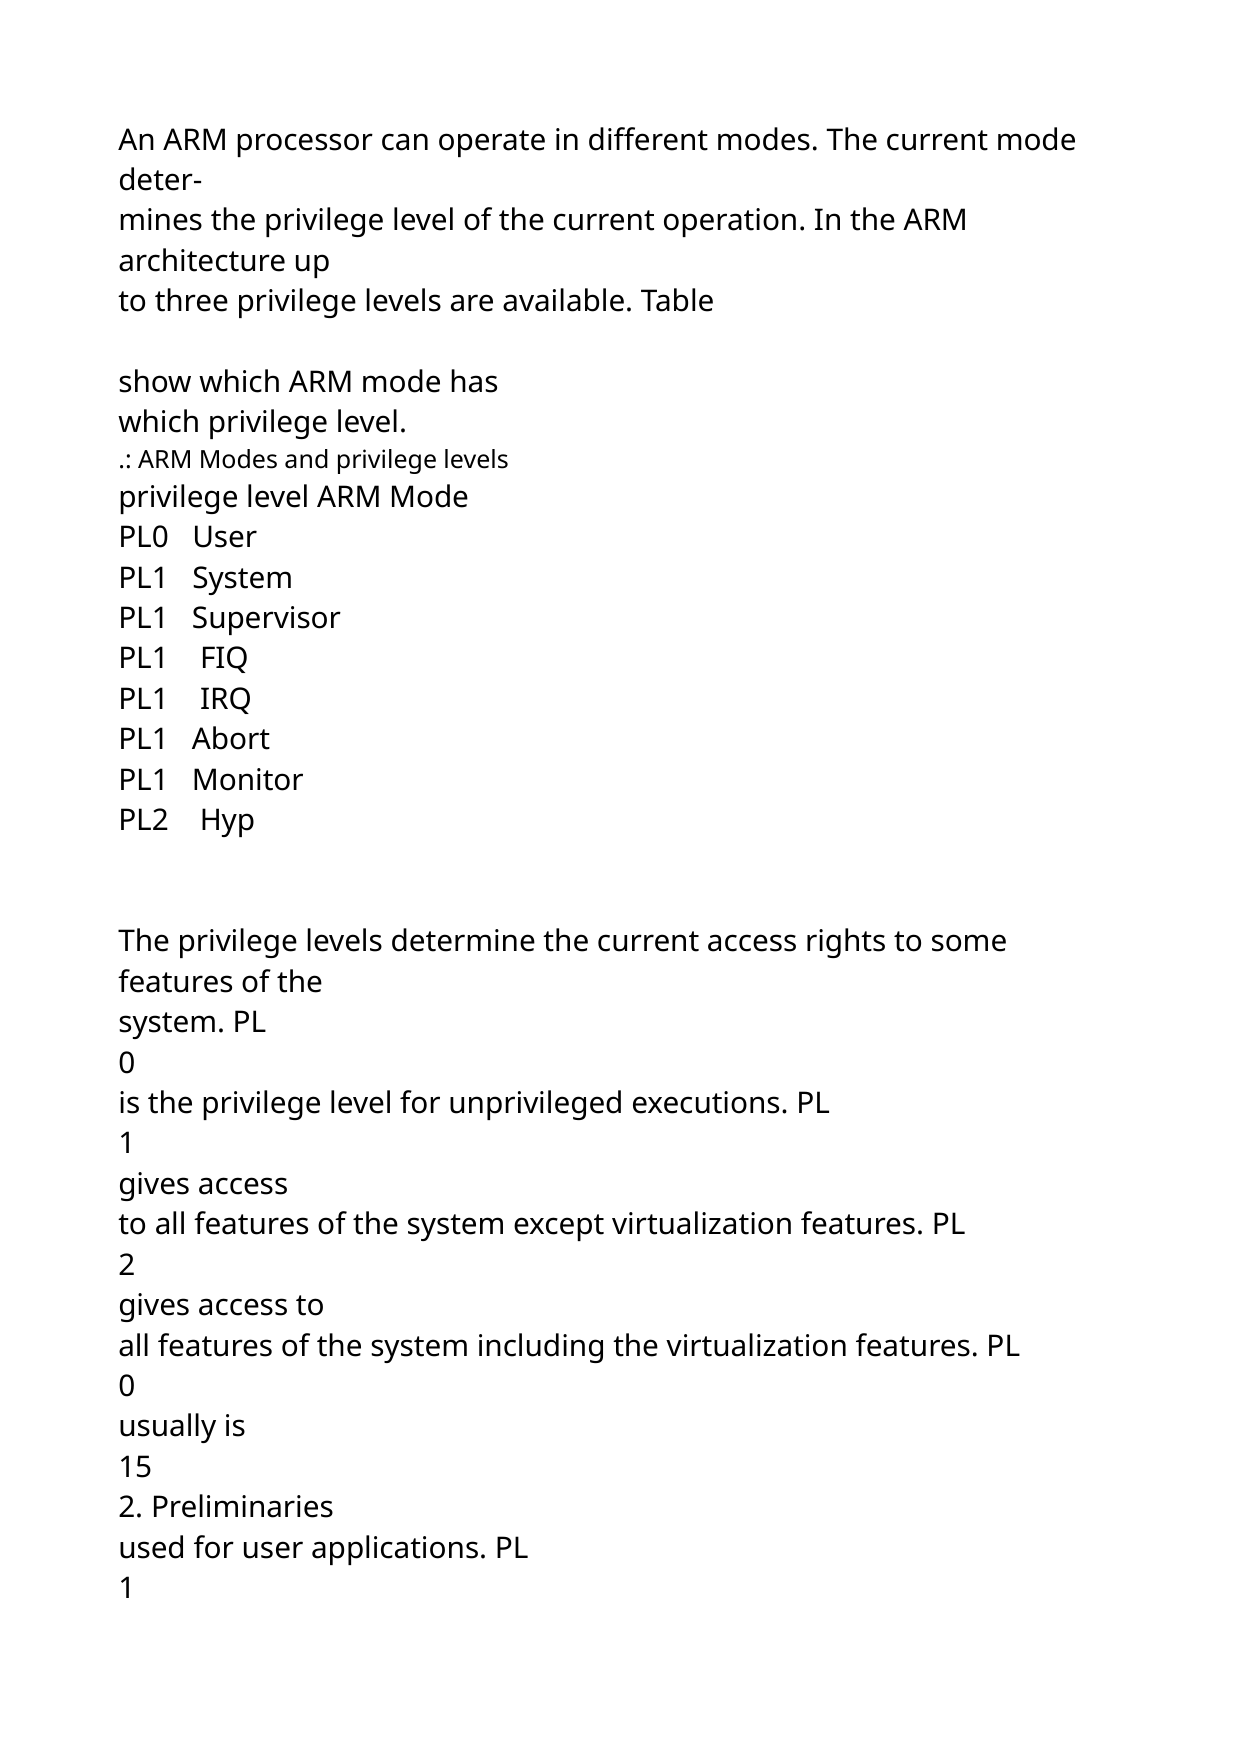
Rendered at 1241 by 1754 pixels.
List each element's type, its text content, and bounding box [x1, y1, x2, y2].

text show which ARM mode has [118, 361, 1122, 401]
text privilege level ARM Mode [118, 476, 1122, 516]
text PL0 User [118, 516, 1122, 556]
text is the privilege level for unprivileged executions. PL [118, 1082, 1122, 1122]
text PL1 Supervisor [118, 597, 1122, 637]
text 1 [118, 1567, 1122, 1607]
text which privilege level. [118, 401, 1122, 441]
text gives access to [118, 1284, 1122, 1324]
text PL1 FIQ [118, 637, 1122, 678]
text 15 [118, 1446, 1122, 1486]
text system. PL [118, 1001, 1122, 1041]
text used for user applications. PL [118, 1526, 1122, 1567]
text 0 [118, 1365, 1122, 1405]
text to all features of the system except virtualization features. PL [118, 1203, 1122, 1243]
text .: ARM Modes and privilege levels [118, 441, 1122, 476]
text 1 [118, 1122, 1122, 1163]
text An ARM processor can operate in different modes. The current mode deter- [118, 118, 1122, 199]
text PL1 System [118, 556, 1122, 597]
text The privilege levels determine the current access rights to some features of the [118, 920, 1122, 1001]
text mines the privilege level of the current operation. In the ARM architecture up [118, 199, 1122, 280]
text usually is [118, 1405, 1122, 1446]
text PL2 Hyp [118, 799, 1122, 839]
text PL1 Abort [118, 718, 1122, 758]
text PL1 Monitor [118, 758, 1122, 799]
text to three privilege levels are available. Table [118, 280, 1122, 320]
text 0 [118, 1041, 1122, 1082]
text 2. Preliminaries [118, 1486, 1122, 1526]
text all features of the system including the virtualization features. PL [118, 1324, 1122, 1365]
text PL1 IRQ [118, 678, 1122, 718]
text 2 [118, 1243, 1122, 1284]
text gives access [118, 1163, 1122, 1203]
